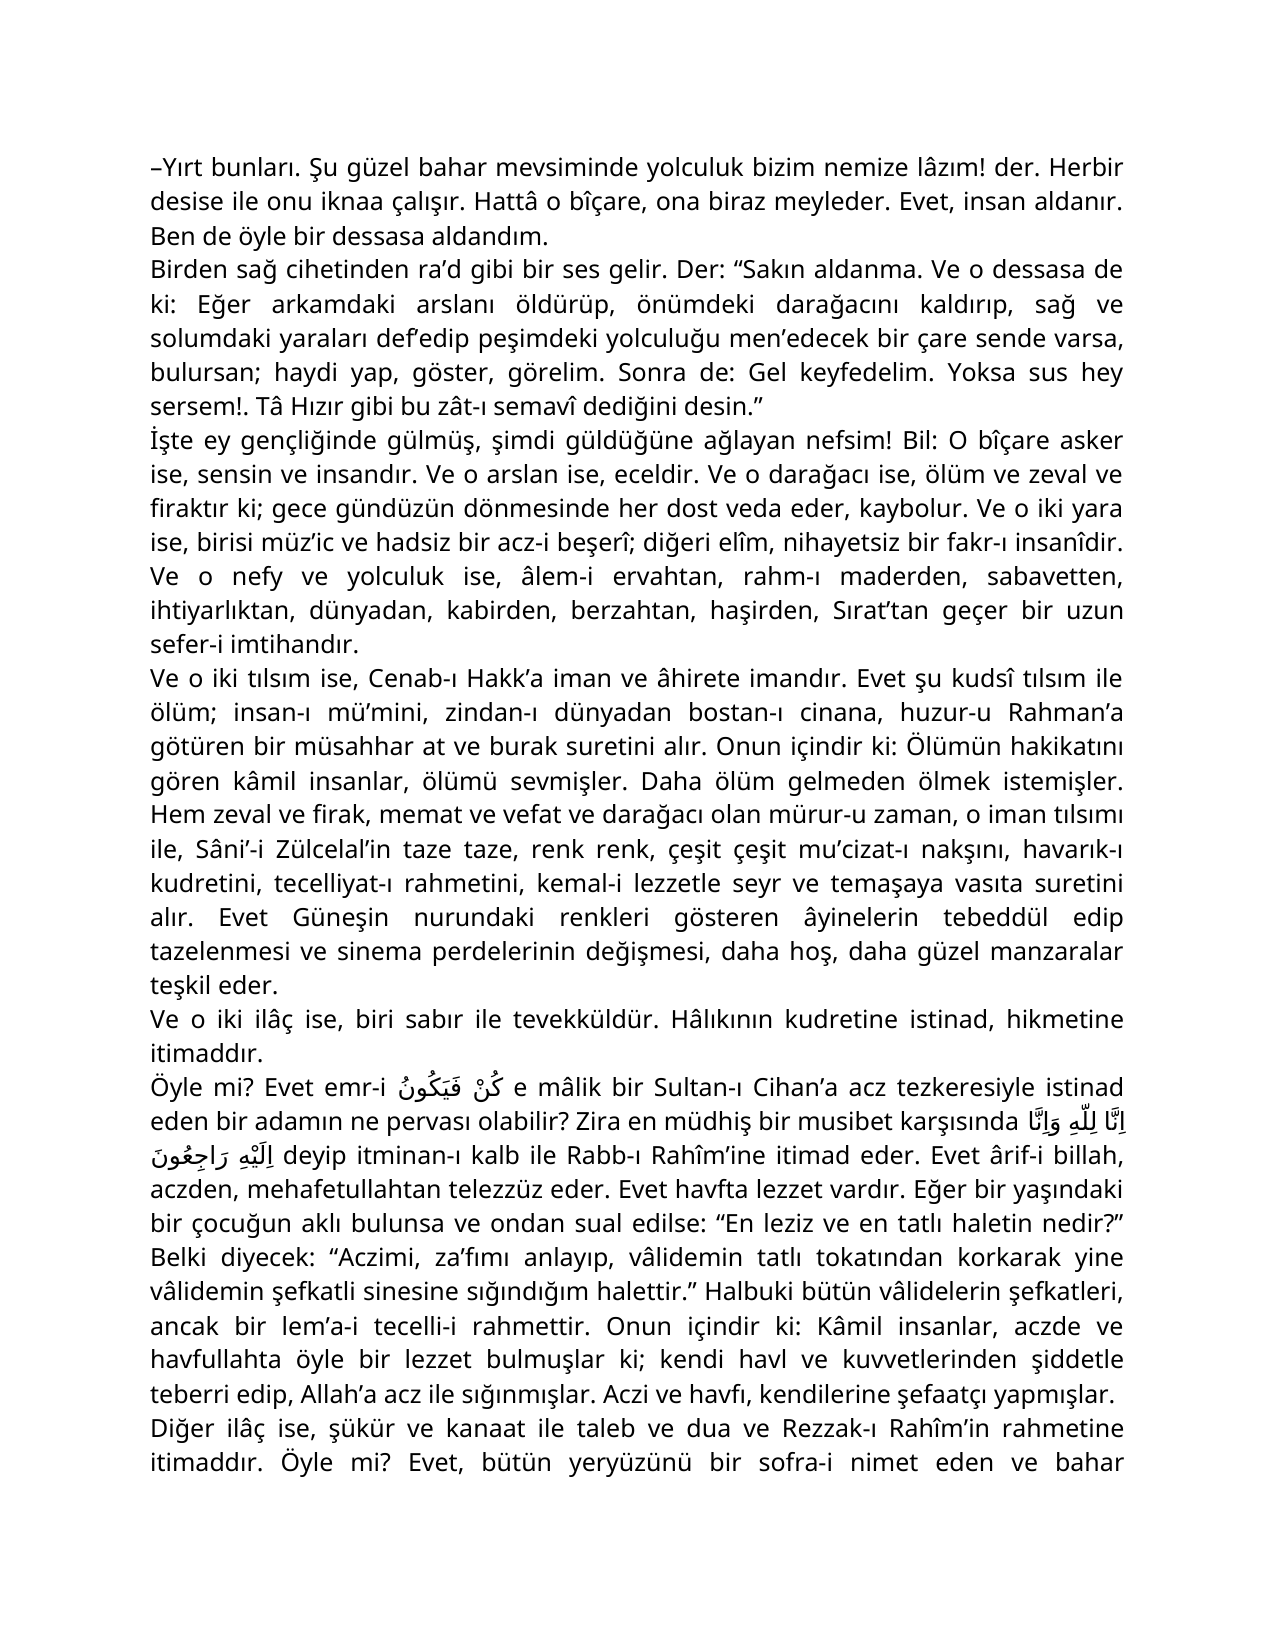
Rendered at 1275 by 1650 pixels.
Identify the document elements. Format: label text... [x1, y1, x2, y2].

text Birden sağ cihetinden ra’d gibi bir ses gelir. Der: “Sakın aldanma. Ve o dessasa de ki: Eğer arkamdaki arslanı öldürüp, önümdeki darağacını kaldırıp, sağ ve solumdaki yaraları def’edip peşimdeki yolculuğu men’edecek bir çare sende varsa, bulursan; haydi yap, göster, görelim. Sonra de: Gel keyfedelim. Yoksa sus hey sersem!. Tâ Hızır gibi bu zât-ı semavî dediğini desin.” [150, 252, 1125, 422]
text –Yırt bunları. Şu güzel bahar mevsiminde yolculuk bizim nemize lâzım! der. Herbir desise ile onu iknaa çalışır. Hattâ o bîçare, ona biraz meyleder. Evet, insan aldanır. Ben de öyle bir dessasa aldandım. [150, 150, 1125, 252]
text Diğer ilâç ise, şükür ve kanaat ile taleb ve dua ve Rezzak-ı Rahîm’in rahmetine itimaddır. Öyle mi? Evet, bütün yeryüzünü bir sofra-i nimet eden ve bahar [150, 1410, 1125, 1478]
text Ve o iki ilâç ise, biri sabır ile tevekküldür. Hâlıkının kudretine istinad, hikmetine itimaddır. [150, 1002, 1125, 1070]
text Öyle mi? Evet emr-i كُنْ فَيَكُونُ e mâlik bir Sultan-ı Cihan’a acz tezkeresiyle istinad eden bir adamın ne pervası olabilir? Zira en müdhiş bir musibet karşısında اِنَّا لِلّهِ وَاِنَّا اِلَيْهِ رَاجِعُونَ deyip itminan-ı kalb ile Rabb-ı Rahîm’ine itimad eder. Evet ârif-i billah, aczden, mehafetullahtan telezzüz eder. Evet havfta lezzet vardır. Eğer bir yaşındaki bir çocuğun aklı bulunsa ve ondan sual edilse: “En leziz ve en tatlı haletin nedir?” Belki diyecek: “Aczimi, za’fımı anlayıp, vâlidemin tatlı tokatından korkarak yine vâlidemin şefkatli sinesine sığındığım halettir.” Halbuki bütün vâlidelerin şefkatleri, ancak bir lem’a-i tecelli-i rahmettir. Onun içindir ki: Kâmil insanlar, aczde ve havfullahta öyle bir lezzet bulmuşlar ki; kendi havl ve kuvvetlerinden şiddetle teberri edip, Allah’a acz ile sığınmışlar. Aczi ve havfı, kendilerine şefaatçı yapmışlar. [150, 1070, 1125, 1410]
text Ve o iki tılsım ise, Cenab-ı Hakk’a iman ve âhirete imandır. Evet şu kudsî tılsım ile ölüm; insan-ı mü’mini, zindan-ı dünyadan bostan-ı cinana, huzur-u Rahman’a götüren bir müsahhar at ve burak suretini alır. Onun içindir ki: Ölümün hakikatını gören kâmil insanlar, ölümü sevmişler. Daha ölüm gelmeden ölmek istemişler. Hem zeval ve firak, memat ve vefat ve darağacı olan mürur-u zaman, o iman tılsımı ile, Sâni’-i Zülcelal’in taze taze, renk renk, çeşit çeşit mu’cizat-ı nakşını, havarık-ı kudretini, tecelliyat-ı rahmetini, kemal-i lezzetle seyr ve temaşaya vasıta suretini alır. Evet Güneşin nurundaki renkleri gösteren âyinelerin tebeddül edip tazelenmesi ve sinema perdelerinin değişmesi, daha hoş, daha güzel manzaralar teşkil eder. [150, 661, 1125, 1002]
text İşte ey gençliğinde gülmüş, şimdi güldüğüne ağlayan nefsim! Bil: O bîçare asker ise, sensin ve insandır. Ve o arslan ise, eceldir. Ve o darağacı ise, ölüm ve zeval ve firaktır ki; gece gündüzün dönmesinde her dost veda eder, kaybolur. Ve o iki yara ise, birisi müz’ic ve hadsiz bir acz-i beşerî; diğeri elîm, nihayetsiz bir fakr-ı insanîdir. Ve o nefy ve yolculuk ise, âlem-i ervahtan, rahm-ı maderden, sabavetten, ihtiyarlıktan, dünyadan, kabirden, berzahtan, haşirden, Sırat’tan geçer bir uzun sefer-i imtihandır. [150, 422, 1125, 661]
